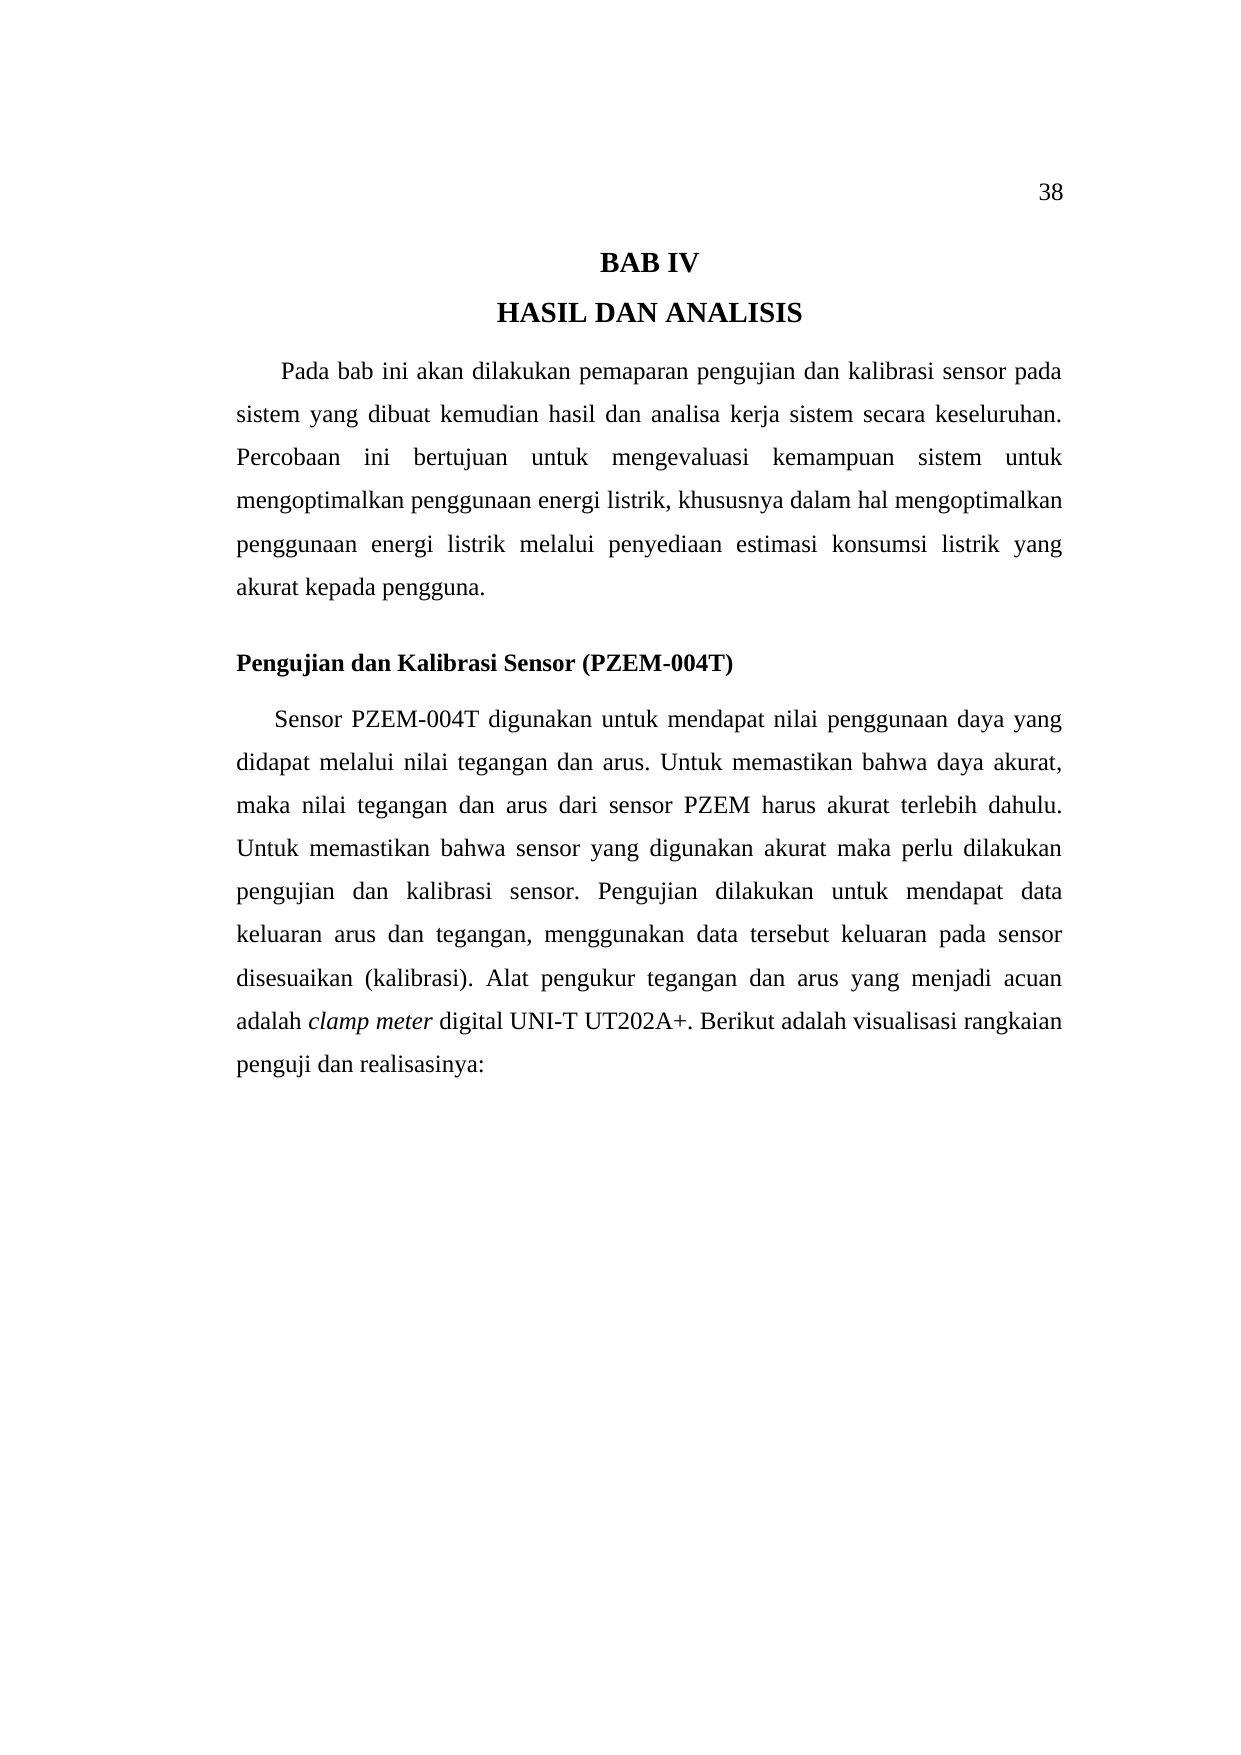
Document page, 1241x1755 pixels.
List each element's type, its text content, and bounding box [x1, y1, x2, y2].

text Pada bab ini akan dilakukan pemaparan pengujian dan kalibrasi sensor pada sistem yang dibuat kemudian hasil dan analisa kerja sistem secara keseluruhan. Percobaan ini bertujuan untuk mengevaluasi kemampuan sistem untuk mengoptimalkan penggunaan energi listrik, khususnya dalam hal mengoptimalkan penggunaan energi listrik melalui penyediaan estimasi konsumsi listrik yang akurat kepada pengguna. [236, 356, 1063, 601]
subtitle BAB IV HASIL DAN ANALISIS [236, 245, 1063, 329]
subtitle Pengujian dan Kalibrasi Sensor (PZEM-004T) [236, 648, 1063, 677]
text Sensor PZEM-004T digunakan untuk mendapat nilai penggunaan daya yang didapat melalui nilai tegangan dan arus. Untuk memastikan bahwa daya akurat, maka nilai tegangan dan arus dari sensor PZEM harus akurat terlebih dahulu. Untuk memastikan bahwa sensor yang digunakan akurat maka perlu dilakukan pengujian dan kalibrasi sensor. Pengujian dilakukan untuk mendapat data keluaran arus dan tegangan, menggunakan data tersebut keluaran pada sensor disesuaikan (kalibrasi). Alat pengukur tegangan dan arus yang menjadi acuan adalah clamp meter digital UNI-T UT202A+. Berikut adalah visualisasi rangkaian penguji dan realisasinya: [236, 704, 1063, 1078]
